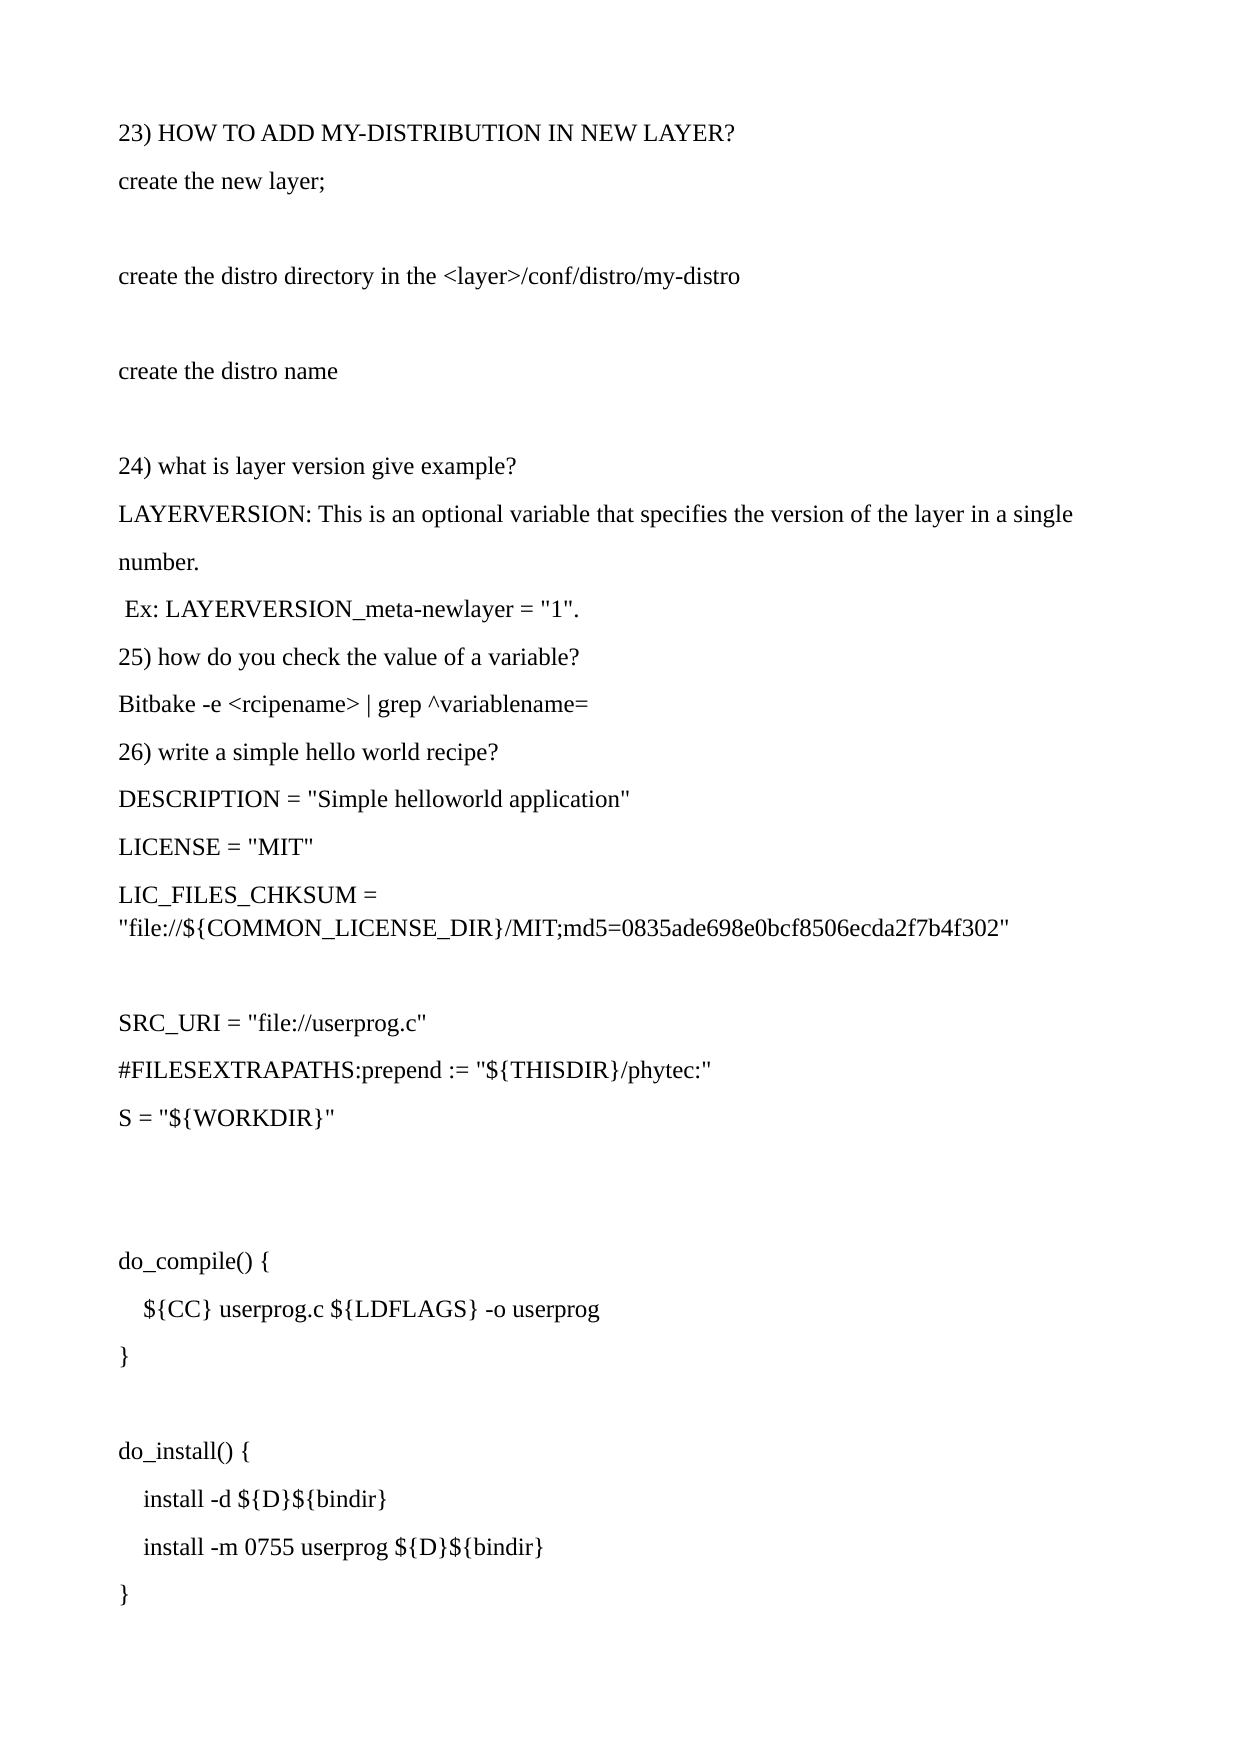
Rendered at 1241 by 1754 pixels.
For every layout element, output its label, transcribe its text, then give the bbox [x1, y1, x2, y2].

text create the distro directory in the <layer>/conf/distro/my-distro [118, 261, 1122, 290]
text install -d ${D}${bindir} [118, 1484, 1122, 1513]
text S = "${WORKDIR}" [118, 1103, 1122, 1132]
text LIC_FILES_CHKSUM = "file://${COMMON_LICENSE_DIR}/MIT;md5=0835ade698e0bcf8506ecda2f7b4f302" [118, 880, 1122, 942]
text do_install() { [118, 1436, 1122, 1465]
text ${CC} userprog.c ${LDFLAGS} -o userprog [118, 1294, 1122, 1322]
text Bitbake -e <rcipename> | grep ^variablename= [118, 689, 1122, 718]
text LAYERVERSION: This is an optional variable that specifies the version of the layer in a single [118, 499, 1122, 528]
text create the distro name [118, 356, 1122, 385]
text DESCRIPTION = "Simple helloworld application" [118, 784, 1122, 813]
text 25) how do you check the value of a variable? [118, 642, 1122, 671]
text SRC_URI = "file://userprog.c" [118, 1008, 1122, 1037]
text install -m 0755 userprog ${D}${bindir} [118, 1532, 1122, 1560]
text } [118, 1579, 1122, 1608]
text #FILESEXTRAPATHS:prepend := "${THISDIR}/phytec:" [118, 1056, 1122, 1084]
text } [118, 1341, 1122, 1370]
text 23) HOW TO ADD MY-DISTRIBUTION IN NEW LAYER? [118, 118, 1122, 147]
text 24) what is layer version give example? [118, 451, 1122, 480]
text do_compile() { [118, 1246, 1122, 1275]
text LICENSE = "MIT" [118, 832, 1122, 861]
text create the new layer; [118, 166, 1122, 194]
text number. [118, 547, 1122, 575]
text Ex: LAYERVERSION_meta-newlayer = "1". [118, 594, 1122, 623]
text 26) write a simple hello world recipe? [118, 737, 1122, 766]
